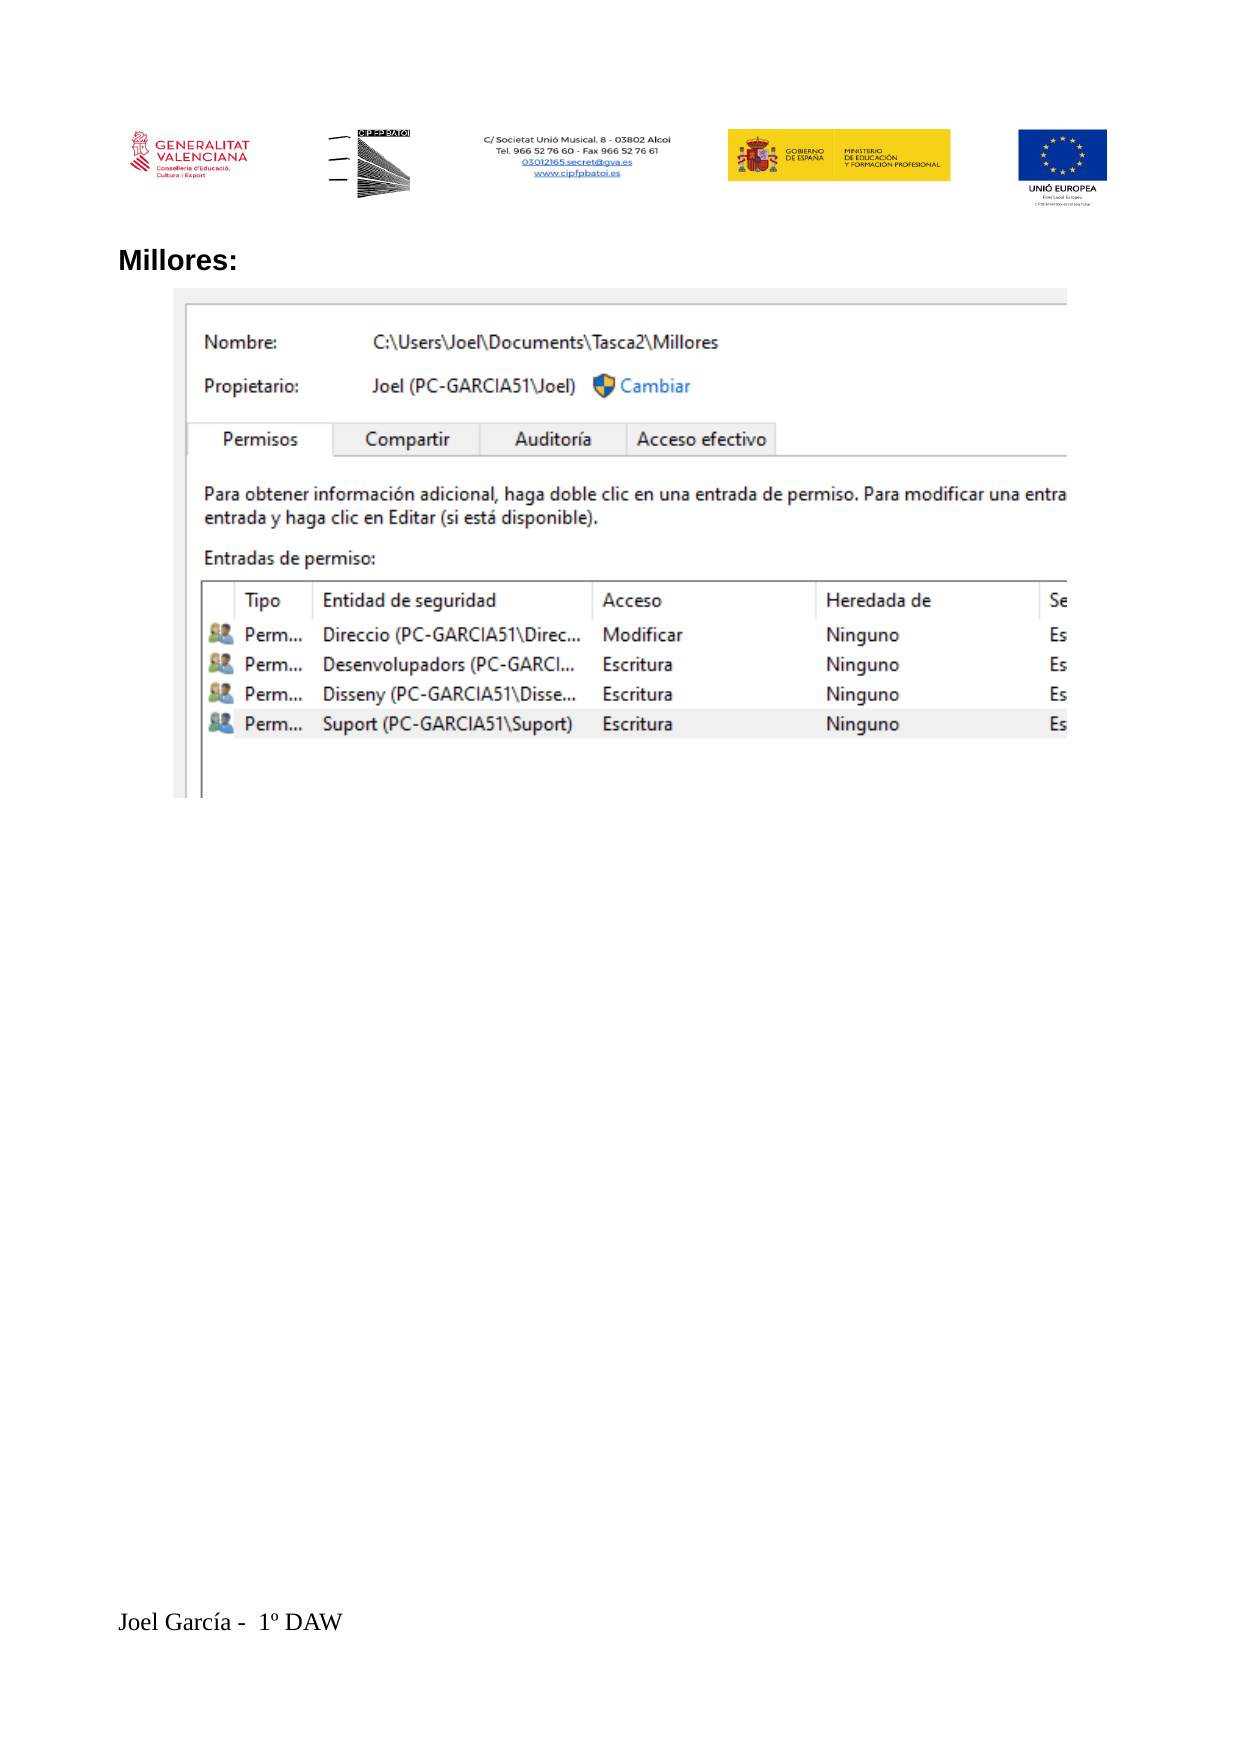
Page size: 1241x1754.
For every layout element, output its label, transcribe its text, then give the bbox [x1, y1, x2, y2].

picture [118, 118, 1118, 209]
picture [173, 288, 1067, 798]
subtitle Millores: [118, 242, 1122, 276]
